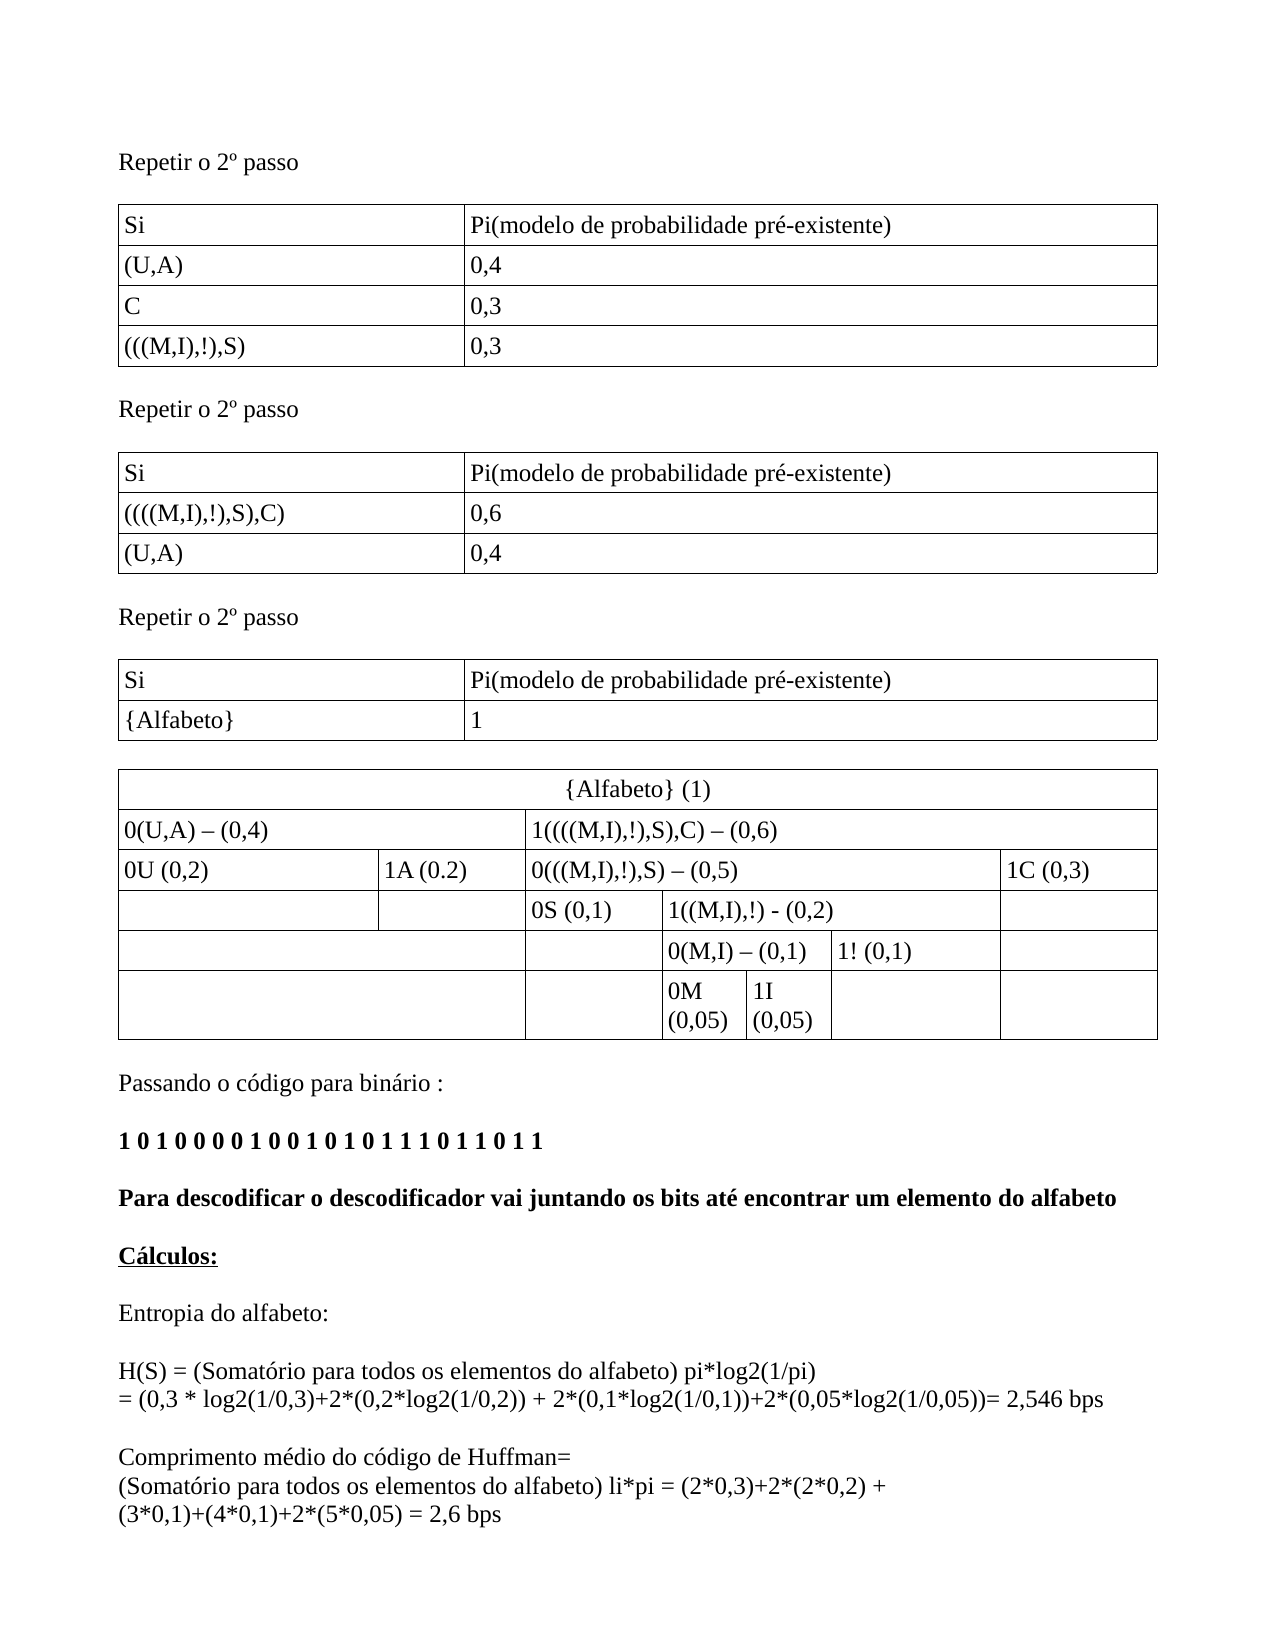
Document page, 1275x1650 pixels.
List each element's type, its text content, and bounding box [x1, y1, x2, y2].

text Repetir o 2º passo [118, 602, 1157, 631]
table_cell ((((M,I),!),S),C) [119, 493, 464, 533]
table_cell 0(U,A) – (0,4) [119, 810, 525, 849]
table_cell 1I (0,05) [747, 971, 831, 1039]
text Cálculos: [118, 1241, 1157, 1269]
text H(S) = (Somatório para todos os elementos do alfabeto) pi*log2(1/pi) [118, 1356, 1157, 1384]
table_cell 0,3 [465, 326, 1157, 366]
table_cell 0,4 [465, 246, 1157, 285]
table_cell 1C (0,3) [1001, 850, 1157, 890]
table_cell [1001, 931, 1157, 970]
table_header Si [119, 660, 464, 699]
table_cell (((M,I),!),S) [119, 326, 464, 366]
table_cell 1((M,I),!) - (0,2) [663, 891, 1000, 930]
table_cell [1001, 891, 1157, 930]
table_cell (U,A) [119, 534, 464, 573]
table_cell [119, 971, 525, 1039]
table_cell [526, 971, 662, 1039]
table_header Pi(modelo de probabilidade pré-existente) [465, 453, 1157, 492]
table_cell [119, 931, 525, 970]
table_cell 1 [465, 701, 1157, 740]
text (Somatório para todos os elementos do alfabeto) li*pi = (2*0,3)+2*(2*0,2) + (3*0,1)+(4*0,1)+2*(5*0,05) = 2,6 bps [118, 1471, 1157, 1528]
table_cell C [119, 286, 464, 325]
text Repetir o 2º passo [118, 394, 1157, 423]
table_header Si [119, 205, 464, 245]
table_cell [832, 971, 1000, 1039]
text Comprimento médio do código de Huffman= [118, 1442, 1157, 1471]
text Passando o código para binário : [118, 1068, 1157, 1097]
table_cell 0M (0,05) [663, 971, 746, 1039]
table_cell 1! (0,1) [832, 931, 1000, 970]
table_cell 0,3 [465, 286, 1157, 325]
table_cell 0S (0,1) [526, 891, 662, 930]
table_cell 1((((M,I),!),S),C) – (0,6) [526, 810, 1157, 849]
table_cell 0U (0,2) [119, 850, 378, 890]
table_cell {Alfabeto} [119, 701, 464, 740]
table_cell 0(M,I) – (0,1) [663, 931, 831, 970]
text 1 0 1 0 0 0 0 1 0 0 1 0 1 0 1 1 1 0 1 1 0 1 1 [118, 1126, 1157, 1154]
text = (0,3 * log2(1/0,3)+2*(0,2*log2(1/0,2)) + 2*(0,1*log2(1/0,1))+2*(0,05*log2(1/0,05))= 2,546 bps [118, 1384, 1157, 1413]
table_cell 0,6 [465, 493, 1157, 533]
table_header Si [119, 453, 464, 492]
table_cell [379, 891, 525, 930]
table_cell [526, 931, 662, 970]
table_cell 0,4 [465, 534, 1157, 573]
table_cell [1001, 971, 1157, 1039]
table_cell 1A (0.2) [379, 850, 525, 890]
text Entropia do alfabeto: [118, 1298, 1157, 1327]
table_header {Alfabeto} (1) [119, 770, 1157, 809]
table_header Pi(modelo de probabilidade pré-existente) [465, 205, 1157, 245]
text Para descodificar o descodificador vai juntando os bits até encontrar um elemento do alfabeto [118, 1183, 1157, 1212]
text Repetir o 2º passo [118, 147, 1157, 176]
table_cell (U,A) [119, 246, 464, 285]
table_cell 0(((M,I),!),S) – (0,5) [526, 850, 1000, 890]
table_cell [119, 891, 378, 930]
table_header Pi(modelo de probabilidade pré-existente) [465, 660, 1157, 699]
